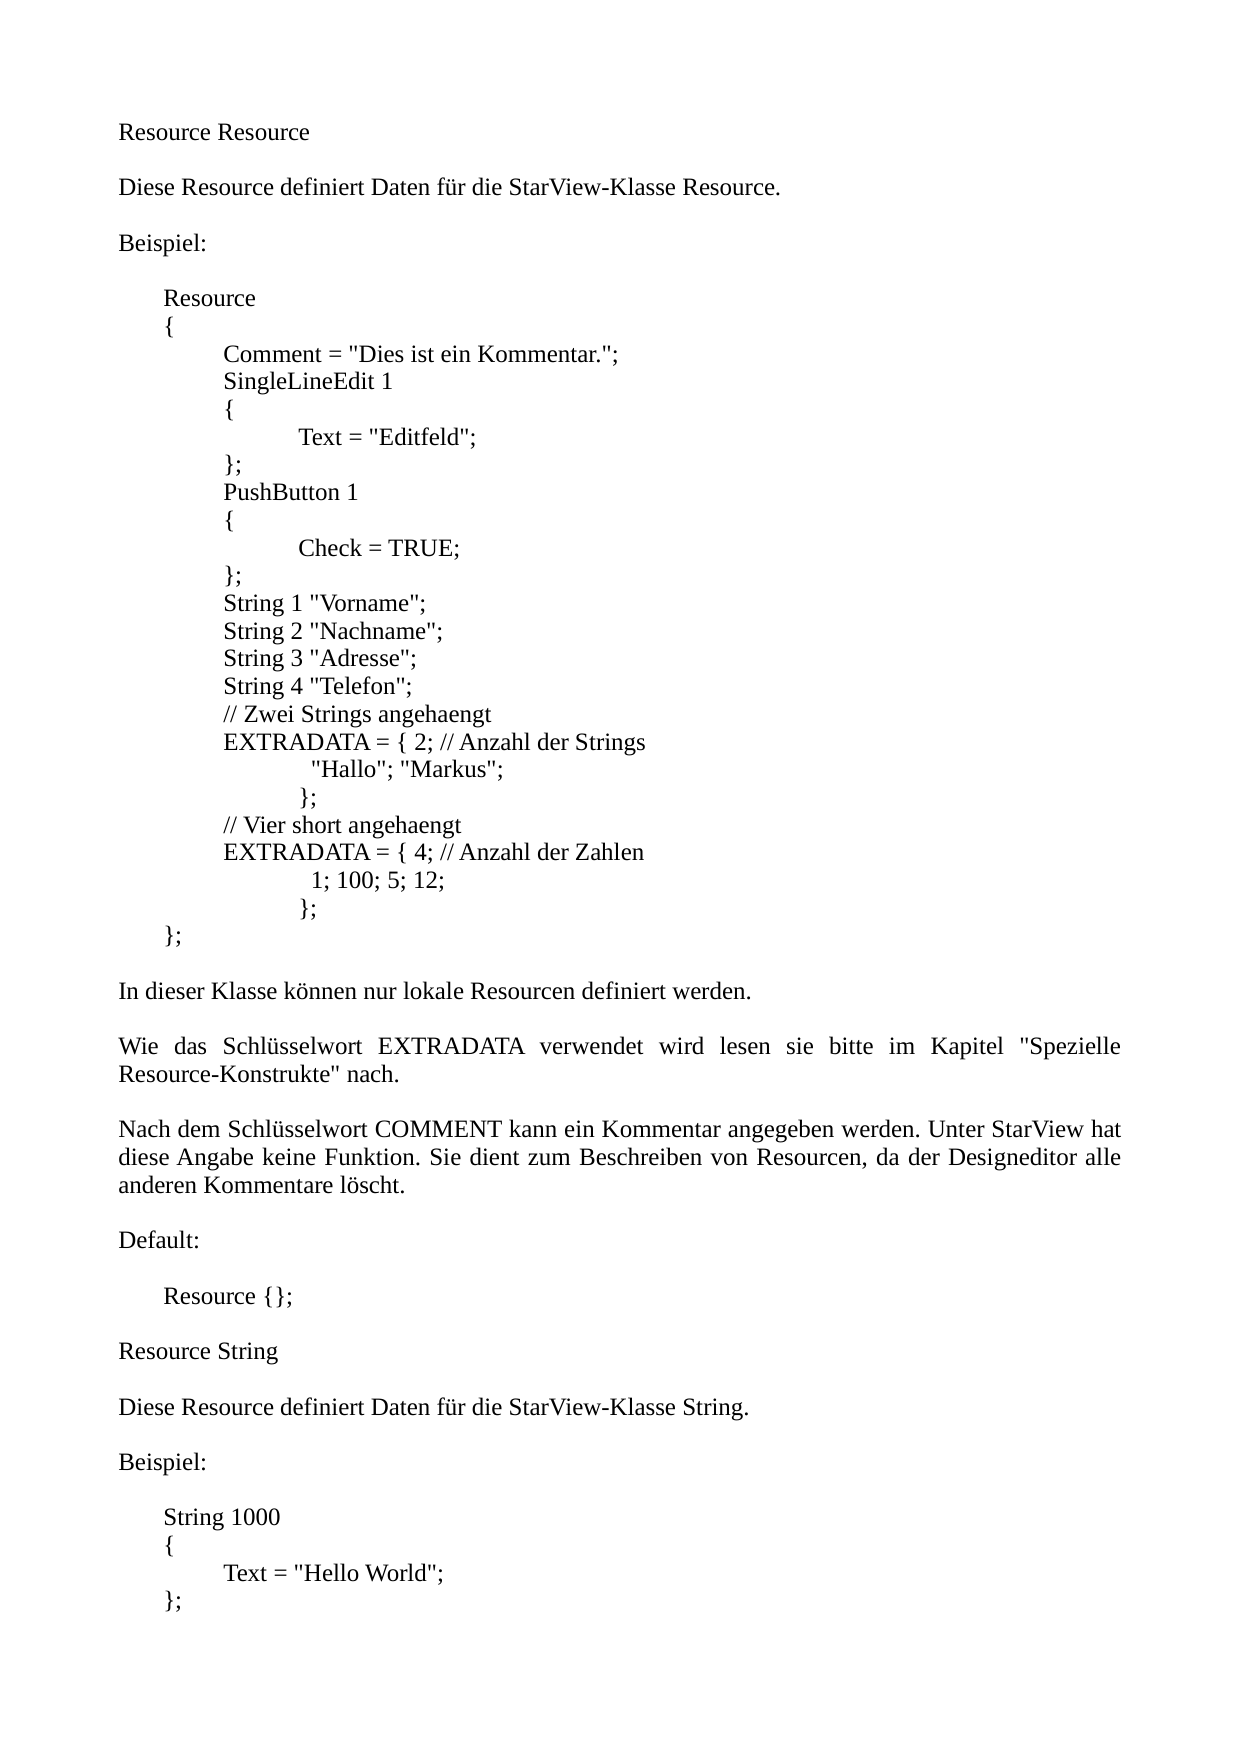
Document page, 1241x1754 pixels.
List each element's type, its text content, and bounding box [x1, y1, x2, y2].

text Resource Resource [118, 118, 1122, 146]
text Resource String [118, 1337, 1122, 1365]
list String 1000 [118, 1503, 1122, 1531]
list String 1 "Vorname"; [118, 589, 1122, 617]
text Beispiel: [118, 229, 1122, 257]
text Nach dem Schlüsselwort COMMENT kann ein Kommentar angegeben werden. Unter StarView hat diese Angabe keine Funktion. Sie dient zum Beschreiben von Resourcen, da der Designeditor alle anderen Kommentare löscht. [118, 1116, 1122, 1199]
list { [118, 312, 1122, 340]
list String 2 "Nachname"; [118, 617, 1122, 644]
list Text = "Editfeld"; [118, 423, 1122, 451]
text Diese Resource definiert Daten für die StarView-Klasse Resource. [118, 173, 1122, 201]
list 1; 100; 5; 12; [118, 866, 1122, 894]
list }; [118, 451, 1122, 478]
list String 3 "Adresse"; [118, 644, 1122, 672]
list { [118, 506, 1122, 534]
list "Hallo"; "Markus"; [118, 755, 1122, 783]
list }; [118, 894, 1122, 922]
list Comment = "Dies ist ein Kommentar."; [118, 340, 1122, 367]
text Diese Resource definiert Daten für die StarView-Klasse String. [118, 1393, 1122, 1420]
list }; [118, 922, 1122, 949]
list // Zwei Strings angehaengt [118, 700, 1122, 728]
list SingleLineEdit 1 [118, 367, 1122, 395]
list // Vier short angehaengt [118, 811, 1122, 838]
list Resource {}; [118, 1282, 1122, 1309]
list { [118, 1531, 1122, 1559]
list }; [118, 561, 1122, 589]
text Beispiel: [118, 1448, 1122, 1476]
list PushButton 1 [118, 478, 1122, 506]
list Resource [118, 284, 1122, 312]
list { [118, 395, 1122, 423]
list EXTRADATA = { 2; // Anzahl der Strings [118, 728, 1122, 755]
list Check = TRUE; [118, 534, 1122, 561]
list Text = "Hello World"; [118, 1559, 1122, 1587]
text Default: [118, 1226, 1122, 1254]
list EXTRADATA = { 4; // Anzahl der Zahlen [118, 838, 1122, 866]
list }; [118, 1587, 1122, 1614]
text Wie das Schlüsselwort EXTRADATA verwendet wird lesen sie bitte im Kapitel "Spezielle Resource-Konstrukte" nach. [118, 1032, 1122, 1088]
list String 4 "Telefon"; [118, 672, 1122, 700]
text In dieser Klasse können nur lokale Resourcen definiert werden. [118, 977, 1122, 1005]
list }; [118, 783, 1122, 811]
